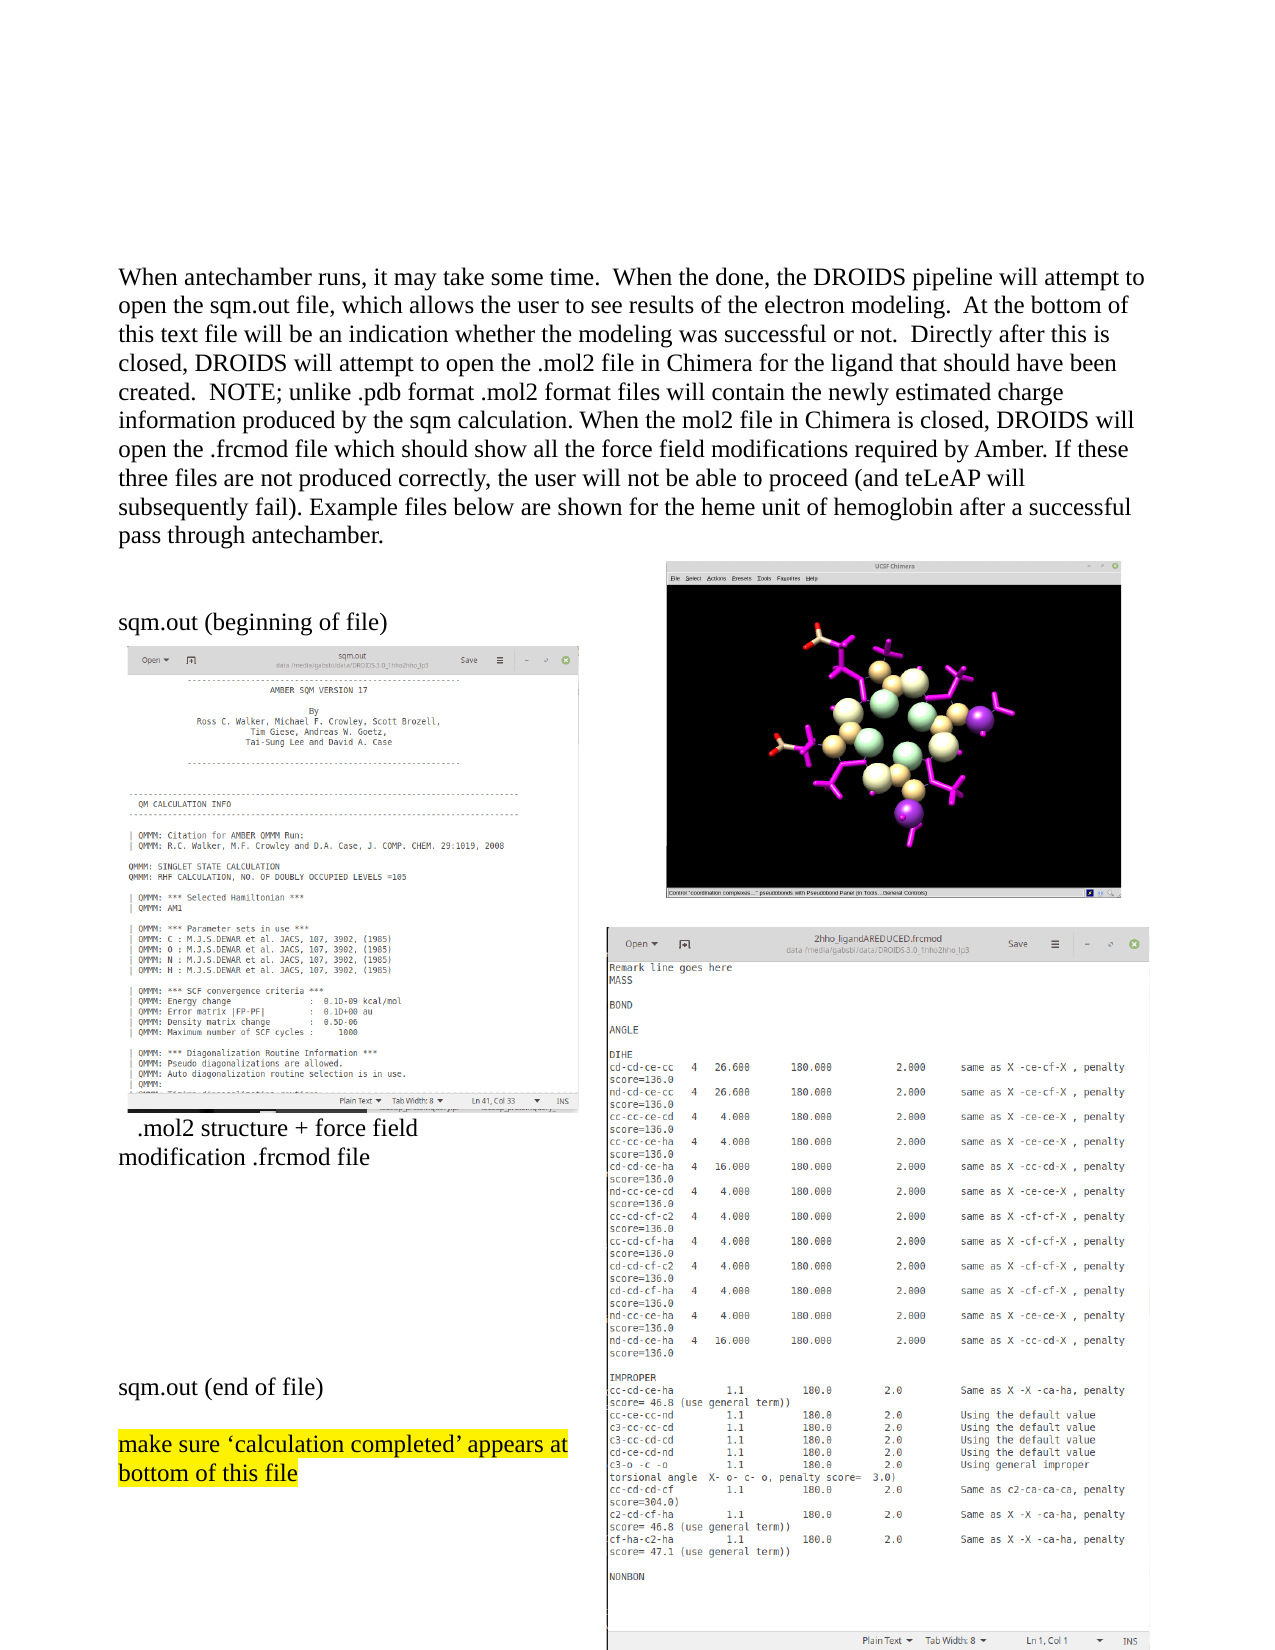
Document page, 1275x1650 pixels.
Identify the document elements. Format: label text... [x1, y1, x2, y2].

text When antechamber runs, it may take some time. When the done, the DROIDS pipeline will attempt to open the sqm.out file, which allows the user to see results of the electron modeling. At the bottom of this text file will be an indication whether the modeling was successful or not. Directly after this is closed, DROIDS will attempt to open the .mol2 file in Chimera for the ligand that should have been created. NOTE; unlike .pdb format .mol2 format files will contain the newly estimated charge information produced by the sqm calculation. When the mol2 file in Chimera is closed, DROIDS will open the .frcmod file which should show all the force field modifications required by Amber. If these three files are not produced correctly, the user will not be able to proceed (and teLeAP will subsequently fail). Example files below are shown for the heme unit of hemoglobin after a successful pass through antechamber. [118, 262, 1157, 549]
text sqm.out (beginning of file) [118, 607, 666, 636]
text [1122, 607, 1157, 636]
picture [127, 646, 579, 1113]
text sqm.out (end of file) [118, 1372, 606, 1400]
picture [606, 927, 1150, 1650]
text .mol2 structure + force field modification .frcmod file [118, 952, 606, 1170]
text make sure ‘calculation completed’ appears at bottom of this file [118, 1429, 606, 1487]
picture [666, 561, 1122, 898]
text [1150, 952, 1157, 1170]
